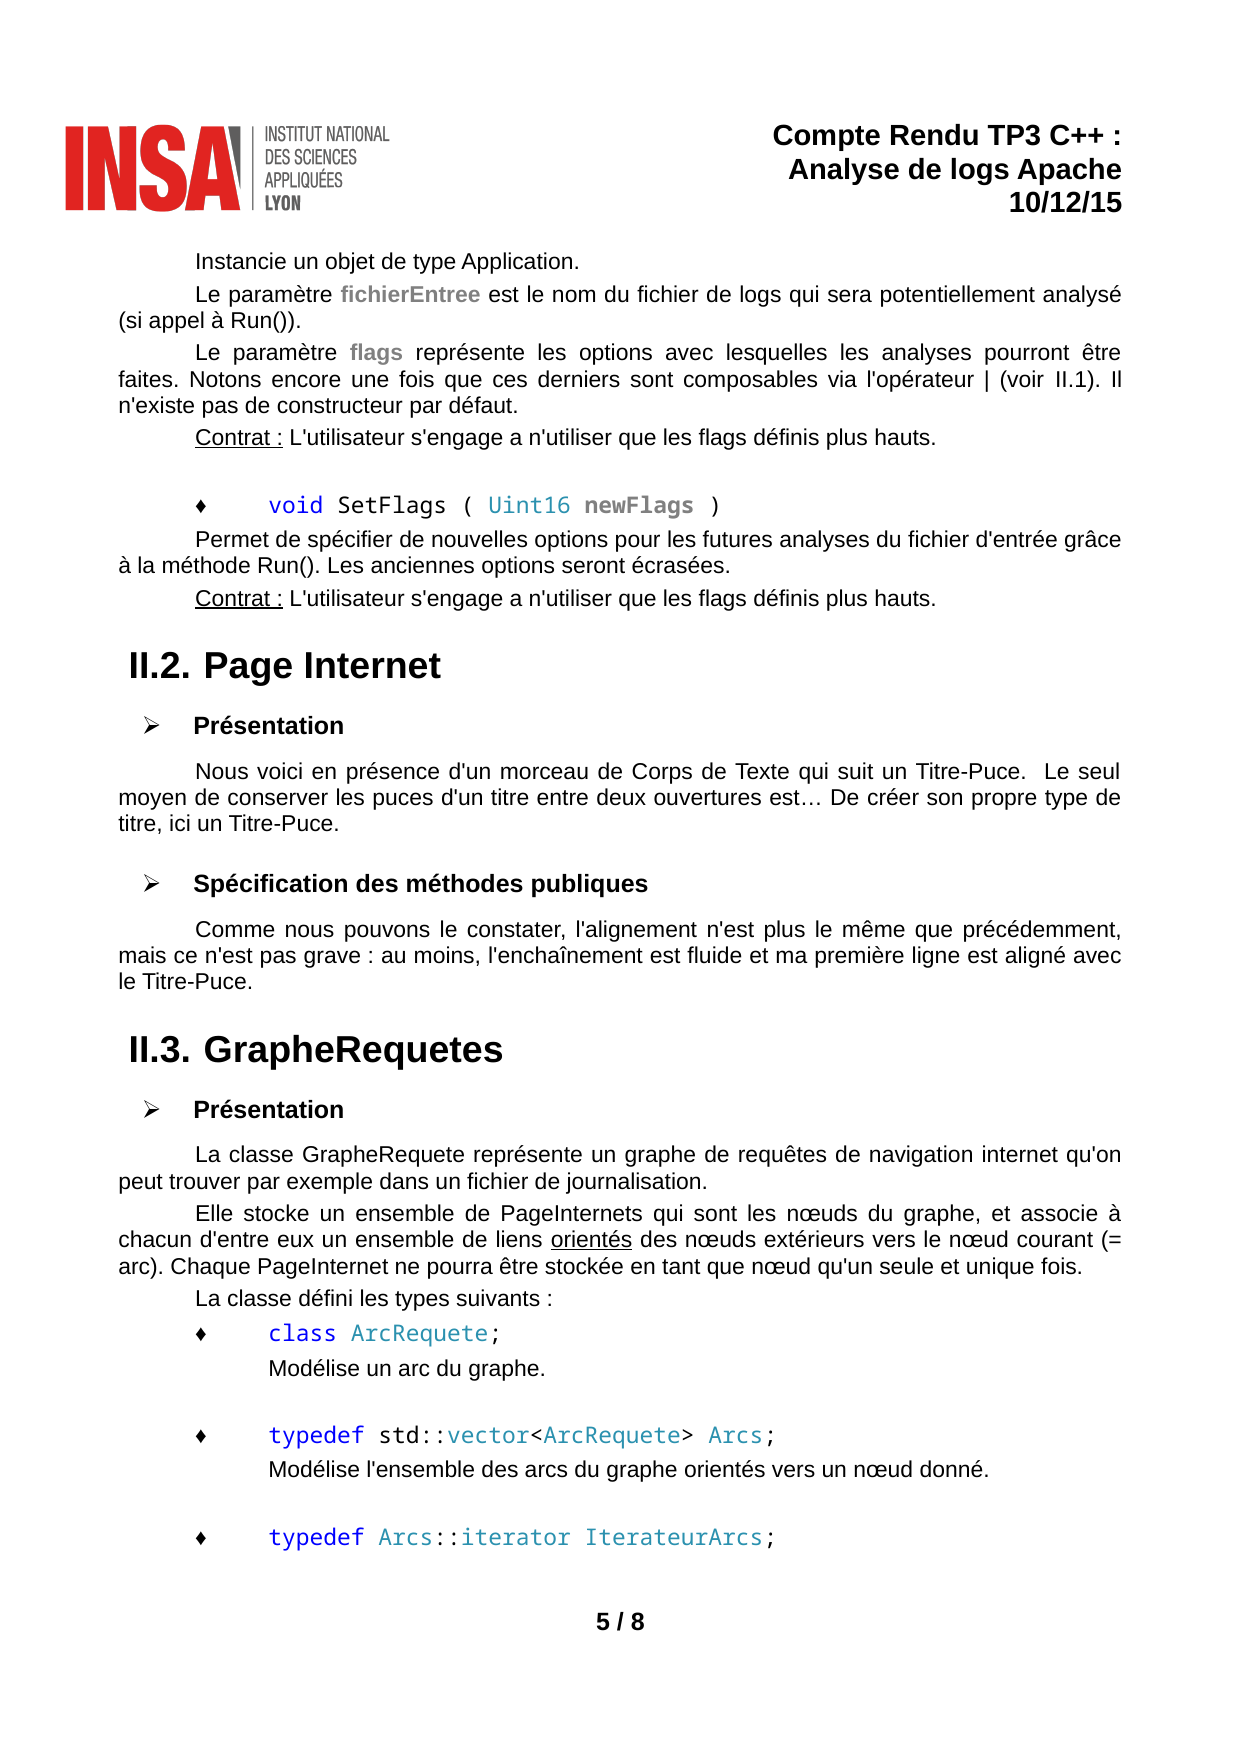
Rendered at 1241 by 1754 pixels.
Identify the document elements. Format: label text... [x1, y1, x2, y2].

picture [60, 121, 395, 215]
subtitle GrapheRequetes [118, 1027, 1122, 1070]
text La classe défini les types suivants : [118, 1285, 1122, 1311]
subtitle Page Internet [118, 643, 1122, 686]
text Comme nous pouvons le constater, l'alignement n'est plus le même que précédemment, mais ce n'est pas grave : au moins, l'enchaînement est fluide et ma première ligne est aligné avec le Titre-Puce. [118, 916, 1122, 995]
text La classe GrapheRequete représente un graphe de requêtes de navigation internet qu'on peut trouver par exemple dans un fichier de journalisation. [118, 1141, 1122, 1194]
text Permet de spécifier de nouvelles options pour les futures analyses du fichier d'entrée grâce à la méthode Run(). Les anciennes options seront écrasées. [118, 526, 1122, 579]
text Contrat : L'utilisateur s'engage a n'utiliser que les flags définis plus hauts. [118, 424, 1122, 451]
text Elle stocke un ensemble de PageInternets qui sont les nœuds du graphe, et associe à chacun d'entre eux un ensemble de liens orientés des nœuds extérieurs vers le nœud courant (= arc). Chaque PageInternet ne pourra être stockée en tant que nœud qu'un seule et unique fois. [118, 1200, 1122, 1279]
subtitle Présentation [130, 711, 1122, 740]
subtitle Spécification des méthodes publiques [130, 869, 1122, 898]
text Modélise un arc du graphe. [118, 1354, 1122, 1381]
text ♦ void SetFlags ( Uint16 newFlags ) [118, 489, 1122, 520]
text ♦ typedef Arcs::iterator IterateurArcs; [118, 1521, 1122, 1552]
text ♦ class ArcRequete; [118, 1317, 1122, 1349]
text Instancie un objet de type Application. [118, 248, 1122, 274]
text Le paramètre fichierEntree est le nom du fichier de logs qui sera potentiellement analysé (si appel à Run()). [118, 281, 1122, 333]
text Nous voici en présence d'un morceau de Corps de Texte qui suit un Titre-Puce. Le seul moyen de conserver les puces d'un titre entre deux ouvertures est… De créer son propre type de titre, ici un Titre-Puce. [118, 758, 1122, 837]
text ♦ typedef std::vector<ArcRequete> Arcs; [118, 1419, 1122, 1450]
subtitle Présentation [130, 1095, 1122, 1124]
text Le paramètre flags représente les options avec lesquelles les analyses pourront être faites. Notons encore une fois que ces derniers sont composables via l'opérateur | (voir II.1). Il n'existe pas de constructeur par défaut. [118, 339, 1122, 418]
text Contrat : L'utilisateur s'engage a n'utiliser que les flags définis plus hauts. [118, 584, 1122, 611]
text Modélise l'ensemble des arcs du graphe orientés vers un nœud donné. [118, 1456, 1122, 1483]
